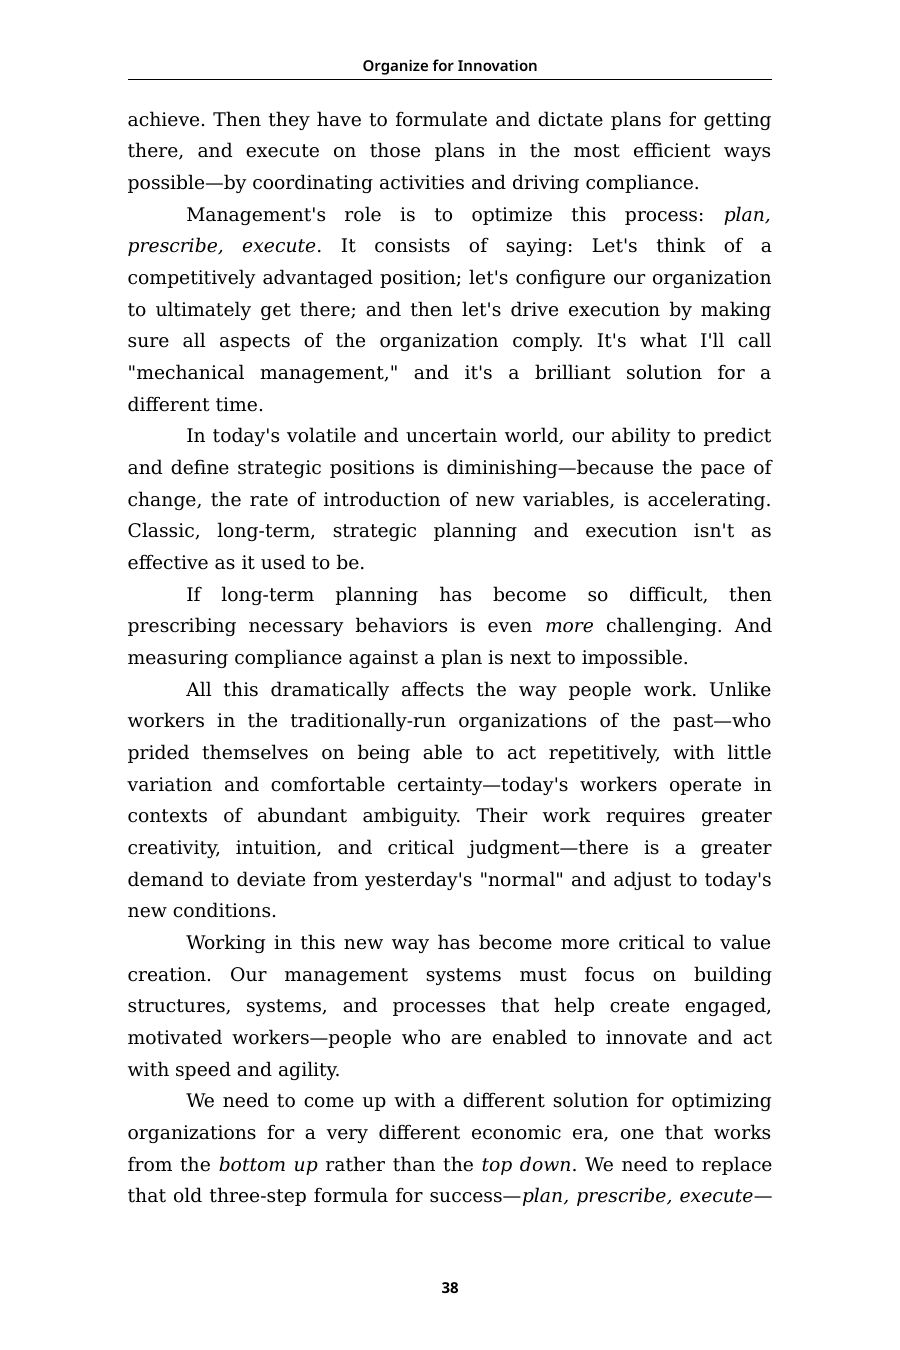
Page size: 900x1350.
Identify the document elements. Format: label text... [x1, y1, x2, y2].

text In today's volatile and uncertain world, our ability to predict and define strategic positions is diminishing—because the pace of change, the rate of introduction of new variables, is accelerating. Classic, long-term, strategic planning and execution isn't as effective as it used to be. [127, 425, 772, 574]
text Management's role is to optimize this process: plan, prescribe, execute. It consists of saying: Let's think of a competitively advantaged position; let's configure our organization to ultimately get there; and then let's drive execution by making sure all aspects of the organization comply. It's what I'll call "mechanical management," and it's a brilliant solution for a different time. [127, 204, 772, 416]
text We need to come up with a different solution for optimizing organizations for a very different economic era, one that works from the bottom up rather than the top down. We need to replace that old three-step formula for success—plan, prescribe, execute— [127, 1090, 772, 1207]
text All this dramatically affects the way people work. Unlike workers in the traditionally-run organizations of the past—who prided themselves on being able to act repetitively, with little variation and comfortable certainty—today's workers operate in contexts of abundant ambiguity. Their work requires greater creativity, intuition, and critical judgment—there is a greater demand to deviate from yesterday's "normal" and adjust to today's new conditions. [127, 679, 772, 922]
text If long-term planning has become so difficult, then prescribing necessary behaviors is even more challenging. And measuring compliance against a plan is next to impossible. [127, 584, 772, 669]
text Working in this new way has become more critical to value creation. Our management systems must focus on building structures, systems, and processes that help create engaged, motivated workers—people who are enabled to innovate and act with speed and agility. [127, 932, 772, 1081]
text achieve. Then they have to formulate and dictate plans for getting there, and execute on those plans in the most efficient ways possible—by coordinating activities and driving compliance. [127, 109, 772, 194]
